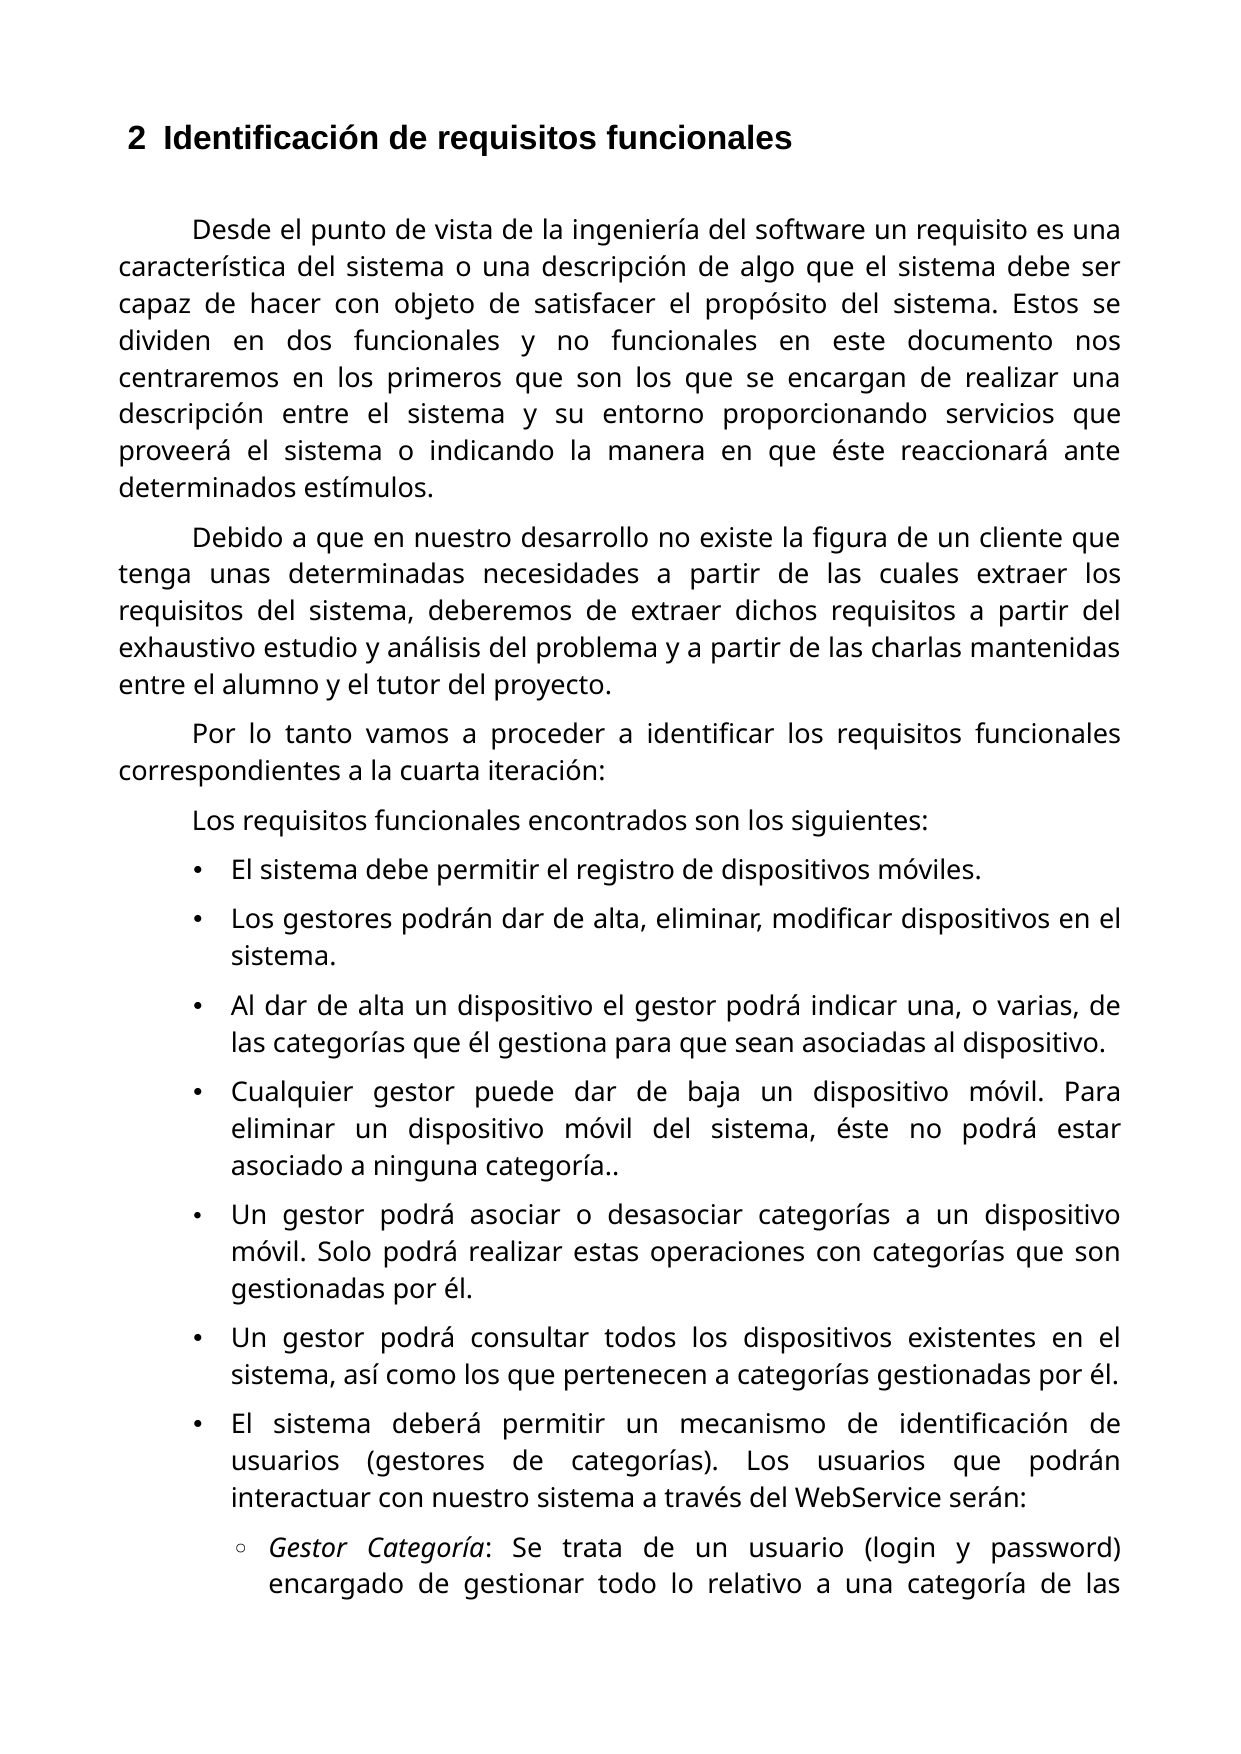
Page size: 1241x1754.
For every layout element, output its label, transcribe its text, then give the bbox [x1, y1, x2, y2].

text Los requisitos funcionales encontrados son los siguientes: [118, 801, 1122, 838]
list Cualquier gestor puede dar de baja un dispositivo móvil. Para eliminar un dispositivo móvil del sistema, éste no podrá estar asociado a ninguna categoría.. [193, 1072, 1122, 1183]
list Los gestores podrán dar de alta, eliminar, modificar dispositivos en el sistema. [193, 900, 1122, 974]
subtitle Identificación de requisitos funcionales [118, 118, 1122, 157]
list Un gestor podrá consultar todos los dispositivos existentes en el sistema, así como los que pertenecen a categorías gestionadas por él. [193, 1319, 1122, 1392]
list Al dar de alta un dispositivo el gestor podrá indicar una, o varias, de las categorías que él gestiona para que sean asociadas al dispositivo. [193, 986, 1122, 1060]
text Desde el punto de vista de la ingeniería del software un requisito es una característica del sistema o una descripción de algo que el sistema debe ser capaz de hacer con objeto de satisfacer el propósito del sistema. Estos se dividen en dos funcionales y no funcionales en este documento nos centraremos en los primeros que son los que se encargan de realizar una descripción entre el sistema y su entorno proporcionando servicios que proveerá el sistema o indicando la manera en que éste reaccionará ante determinados estímulos. [118, 211, 1122, 506]
text Por lo tanto vamos a proceder a identificar los requisitos funcionales correspondientes a la cuarta iteración: [118, 715, 1122, 789]
list Un gestor podrá asociar o desasociar categorías a un dispositivo móvil. Solo podrá realizar estas operaciones con categorías que son gestionadas por él. [193, 1196, 1122, 1306]
text Debido a que en nuestro desarrollo no existe la figura de un cliente que tenga unas determinadas necesidades a partir de las cuales extraer los requisitos del sistema, deberemos de extraer dichos requisitos a partir del exhaustivo estudio y análisis del problema y a partir de las charlas mantenidas entre el alumno y el tutor del proyecto. [118, 518, 1122, 702]
list El sistema deberá permitir un mecanismo de identificación de usuarios (gestores de categorías). Los usuarios que podrán interactuar con nuestro sistema a través del WebService serán: [193, 1405, 1122, 1516]
list Gestor Categoría: Se trata de un usuario (login y password) encargado de gestionar todo lo relativo a una categoría de las [231, 1528, 1122, 1602]
list El sistema debe permitir el registro de dispositivos móviles. [193, 851, 1122, 887]
